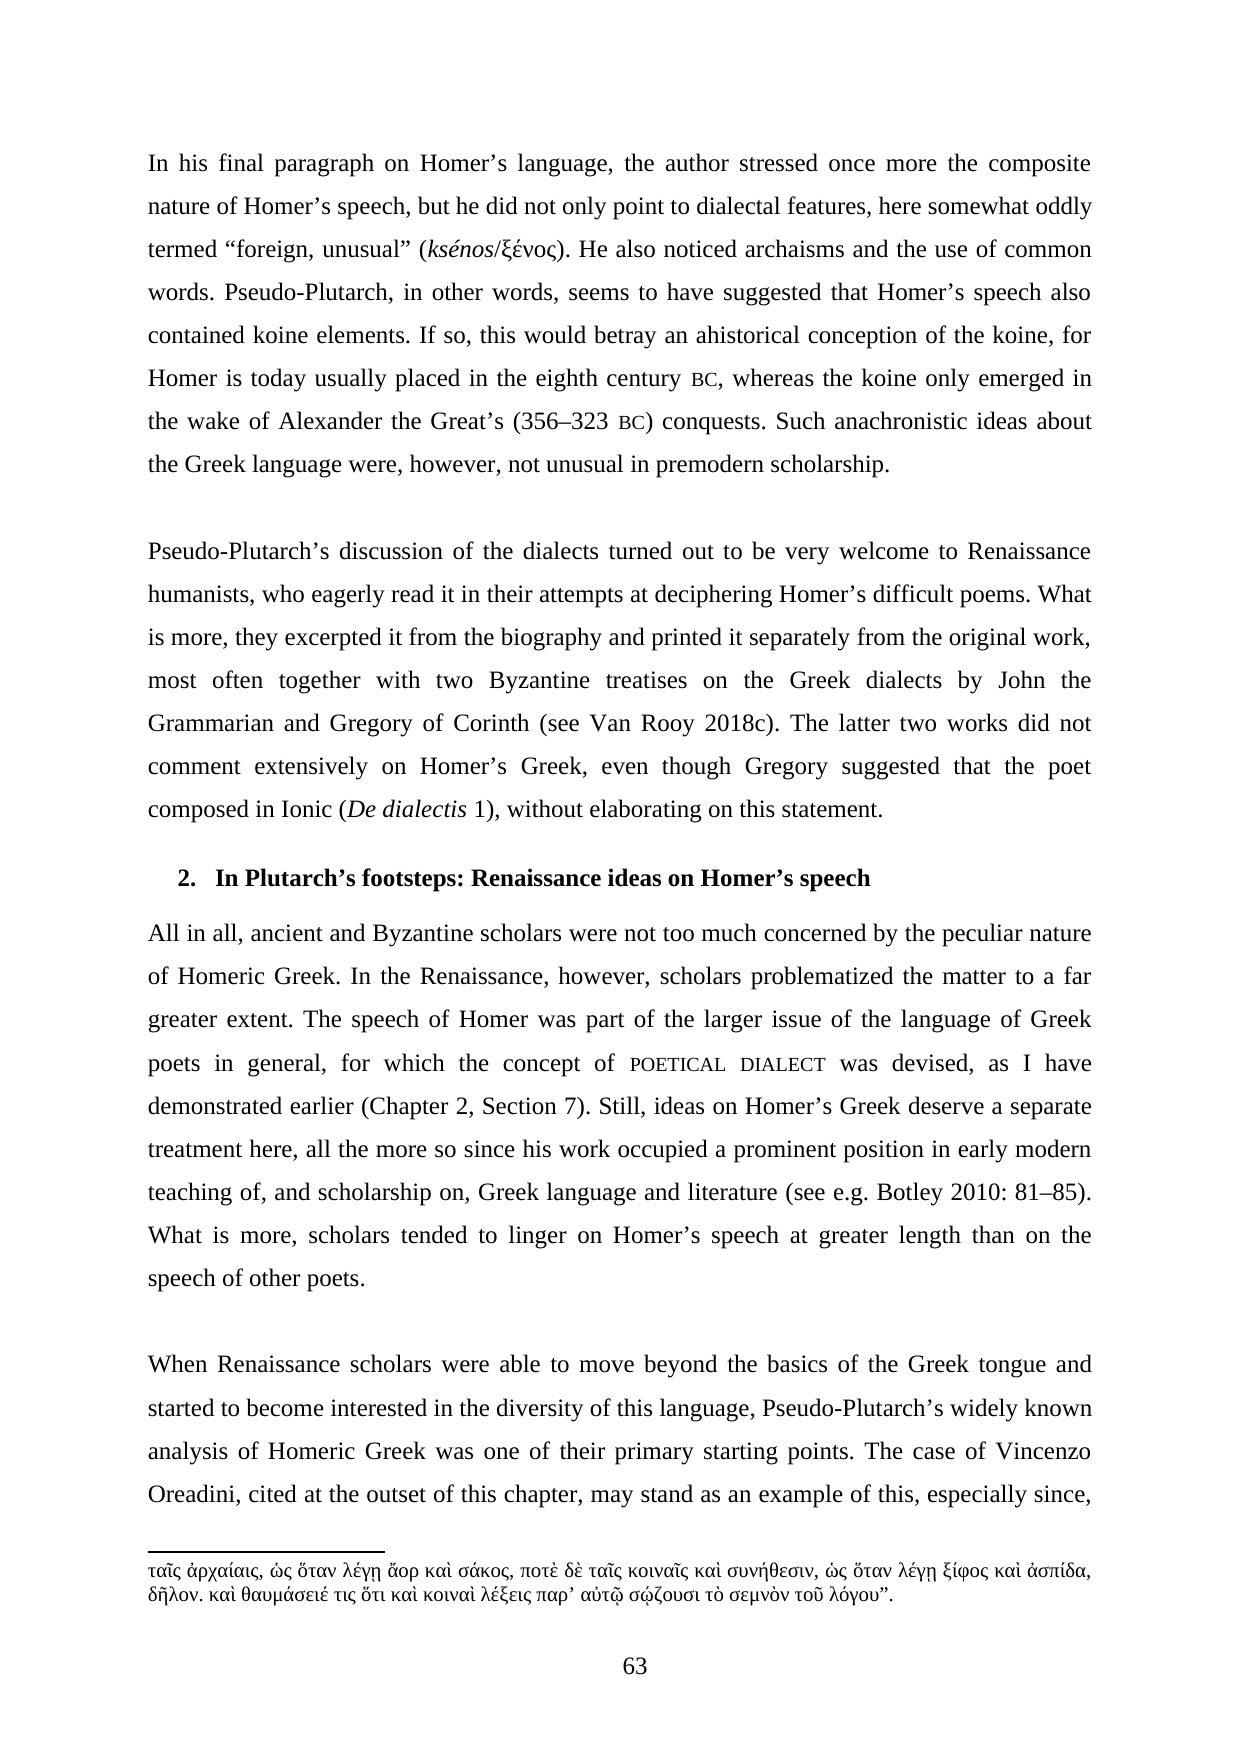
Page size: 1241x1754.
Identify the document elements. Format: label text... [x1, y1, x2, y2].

text Pseudo-Plutarch’s discussion of the dialects turned out to be very welcome to Renaissance humanists, who eagerly read it in their attempts at deciphering Homer’s difficult poems. What is more, they excerpted it from the biography and printed it separately from the original work, most often together with two Byzantine treatises on the Greek dialects by John the Grammarian and Gregory of Corinth (see Van Rooy 2018c). The latter two works did not comment extensively on Homer’s Greek, even though Gregory suggested that the poet composed in Ionic (De dialectis 1), without elaborating on this statement. [148, 536, 1093, 823]
text All in all, ancient and Byzantine scholars were not too much concerned by the peculiar nature of Homeric Greek. In the Renaissance, however, scholars problematized the matter to a far greater extent. The speech of Homer was part of the larger issue of the language of Greek poets in general, for which the concept of poetical dialect was devised, as I have demonstrated earlier (Chapter 2, Section 7). Still, ideas on Homer’s Greek deserve a separate treatment here, all the more so since his work occupied a prominent position in early modern teaching of, and scholarship on, Greek language and literature (see e.g. Botley 2010: 81–85). What is more, scholars tended to linger on Homer’s speech at greater length than on the speech of other poets. [148, 918, 1093, 1292]
text When Renaissance scholars were able to move beyond the basics of the Greek tongue and started to become interested in the diversity of this language, Pseudo-Plutarch’s widely known analysis of Homeric Greek was one of their primary starting points. The case of Vincenzo Oreadini, cited at the outset of this chapter, may stand as an example of this, especially since, [148, 1349, 1093, 1508]
text ταῖς ἀρχαίαις, ὡς ὅταν λέγῃ ἄορ καὶ σάκος, ποτὲ δὲ ταῖς κοιναῖς καὶ συνήθεσιν, ὡς ὅταν λέγῃ ξίφος καὶ ἀσπίδα, δῆλον. καὶ θαυμάσειέ τις ὅτι καὶ κοιναὶ λέξεις παρ’ αὐτῷ σῴζουσι τὸ σεμνὸν τοῦ λόγου”. [148, 1558, 1093, 1606]
subtitle In Plutarch’s footsteps: Renaissance ideas on Homer’s speech [177, 863, 1093, 891]
text In his final paragraph on Homer’s language, the author stressed once more the composite nature of Homer’s speech, but he did not only point to dialectal features, here somewhat oddly termed “foreign, unusual” (ksénos/ξένος). He also noticed archaisms and the use of common words. Pseudo-Plutarch, in other words, seems to have suggested that Homer’s speech also contained koine elements. If so, this would betray an ahistorical conception of the koine, for Homer is today usually placed in the eighth century bc, whereas the koine only emerged in the wake of Alexander the Great’s (356–323 bc) conquests. Such anachronistic ideas about the Greek language were, however, not unusual in premodern scholarship. [148, 148, 1093, 478]
